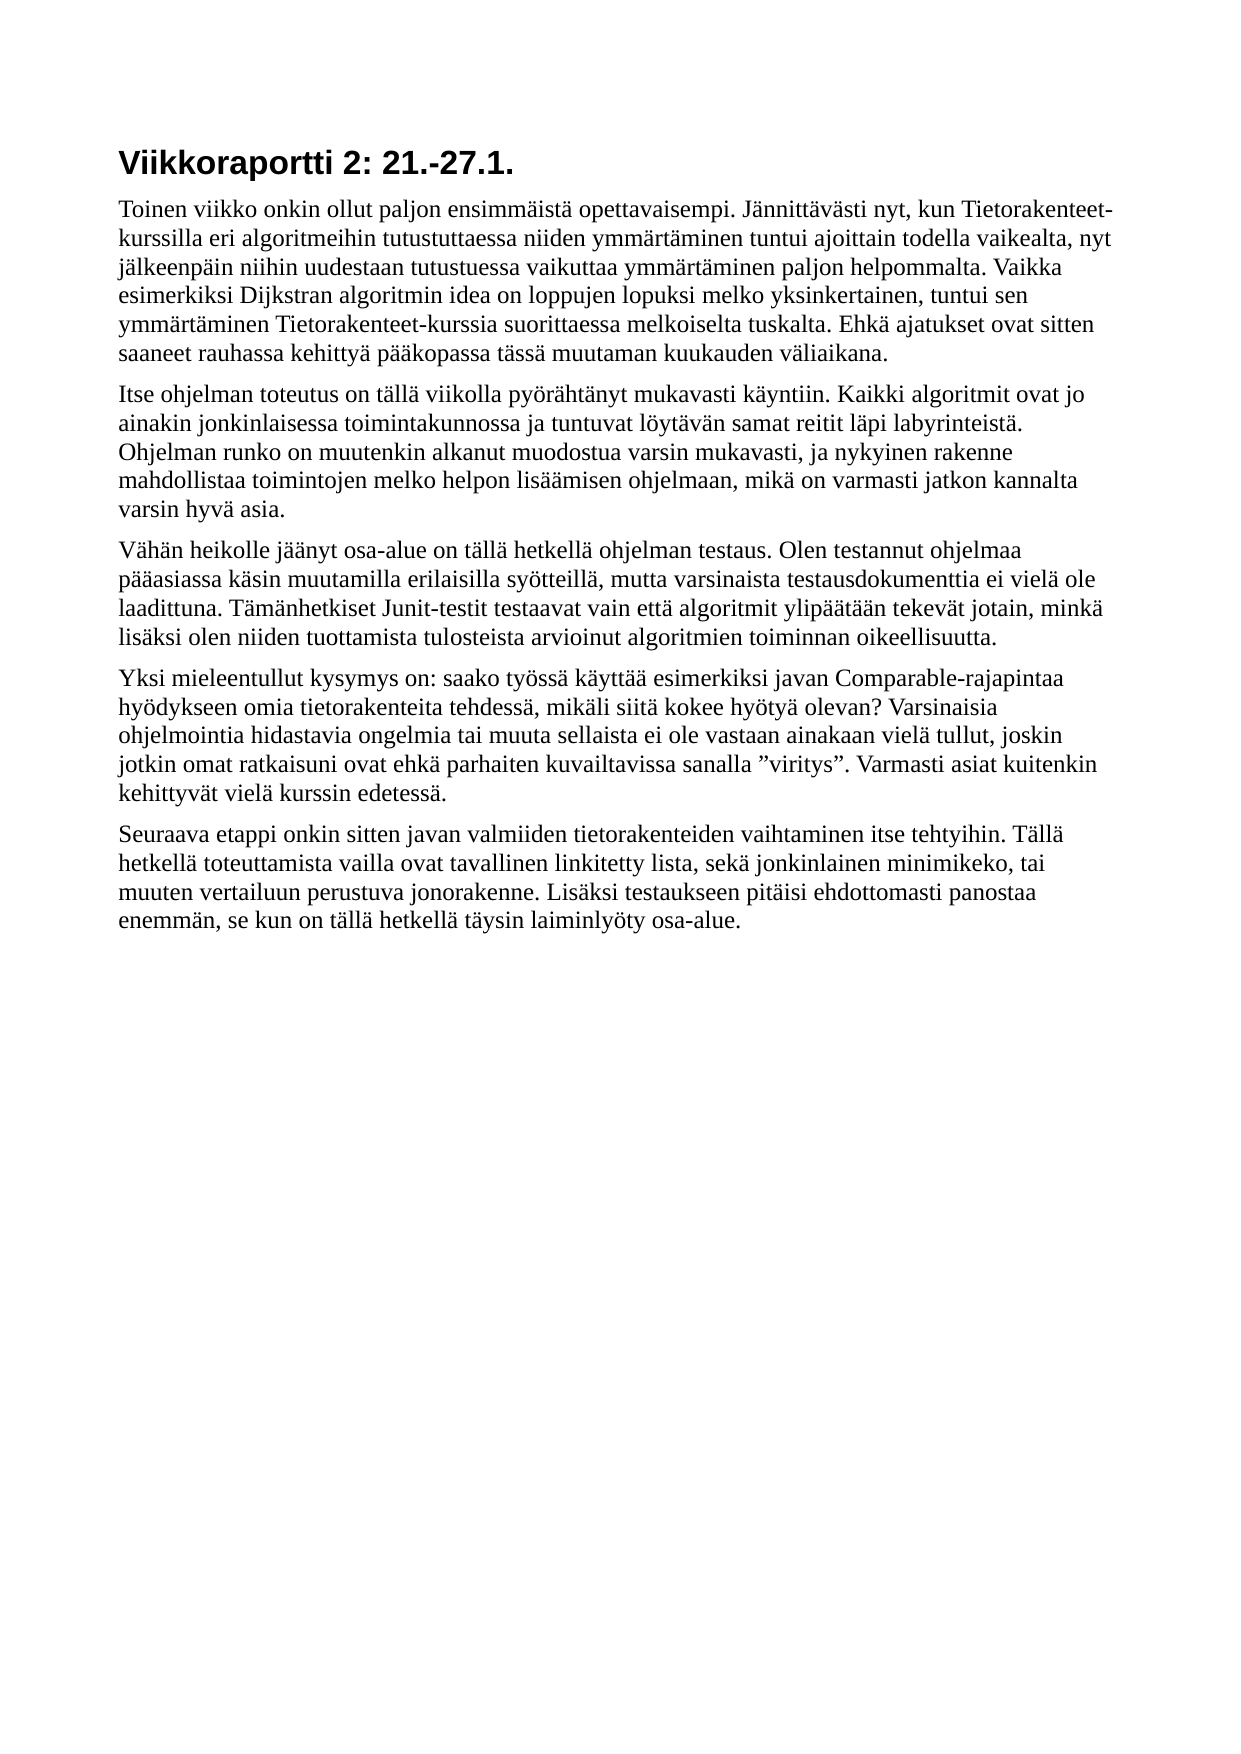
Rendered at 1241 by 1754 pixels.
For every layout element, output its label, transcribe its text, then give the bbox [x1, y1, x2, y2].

text Itse ohjelman toteutus on tällä viikolla pyörähtänyt mukavasti käyntiin. Kaikki algoritmit ovat jo ainakin jonkinlaisessa toimintakunnossa ja tuntuvat löytävän samat reitit läpi labyrinteistä. Ohjelman runko on muutenkin alkanut muodostua varsin mukavasti, ja nykyinen rakenne mahdollistaa toimintojen melko helpon lisäämisen ohjelmaan, mikä on varmasti jatkon kannalta varsin hyvä asia. [118, 379, 1122, 523]
text Vähän heikolle jäänyt osa-alue on tällä hetkellä ohjelman testaus. Olen testannut ohjelmaa pääasiassa käsin muutamilla erilaisilla syötteillä, mutta varsinaista testausdokumenttia ei vielä ole laadittuna. Tämänhetkiset Junit-testit testaavat vain että algoritmit ylipäätään tekevät jotain, minkä lisäksi olen niiden tuottamista tulosteista arvioinut algoritmien toiminnan oikeellisuutta. [118, 536, 1122, 651]
text Toinen viikko onkin ollut paljon ensimmäistä opettavaisempi. Jännittävästi nyt, kun Tietorakenteet-kurssilla eri algoritmeihin tutustuttaessa niiden ymmärtäminen tuntui ajoittain todella vaikealta, nyt jälkeenpäin niihin uudestaan tutustuessa vaikuttaa ymmärtäminen paljon helpommalta. Vaikka esimerkiksi Dijkstran algoritmin idea on loppujen lopuksi melko yksinkertainen, tuntui sen ymmärtäminen Tietorakenteet-kurssia suorittaessa melkoiselta tuskalta. Ehkä ajatukset ovat sitten saaneet rauhassa kehittyä pääkopassa tässä muutaman kuukauden väliaikana. [118, 194, 1122, 367]
text Yksi mieleentullut kysymys on: saako työssä käyttää esimerkiksi javan Comparable-rajapintaa hyödykseen omia tietorakenteita tehdessä, mikäli siitä kokee hyötyä olevan? Varsinaisia ohjelmointia hidastavia ongelmia tai muuta sellaista ei ole vastaan ainakaan vielä tullut, joskin jotkin omat ratkaisuni ovat ehkä parhaiten kuvailtavissa sanalla ”viritys”. Varmasti asiat kuitenkin kehittyvät vielä kurssin edetessä. [118, 663, 1122, 807]
text Seuraava etappi onkin sitten javan valmiiden tietorakenteiden vaihtaminen itse tehtyihin. Tällä hetkellä toteuttamista vailla ovat tavallinen linkitetty lista, sekä jonkinlainen minimikeko, tai muuten vertailuun perustuva jonorakenne. Lisäksi testaukseen pitäisi ehdottomasti panostaa enemmän, se kun on tällä hetkellä täysin laiminlyöty osa-alue. [118, 819, 1122, 934]
subtitle Viikkoraportti 2: 21.-27.1. [118, 143, 1122, 182]
